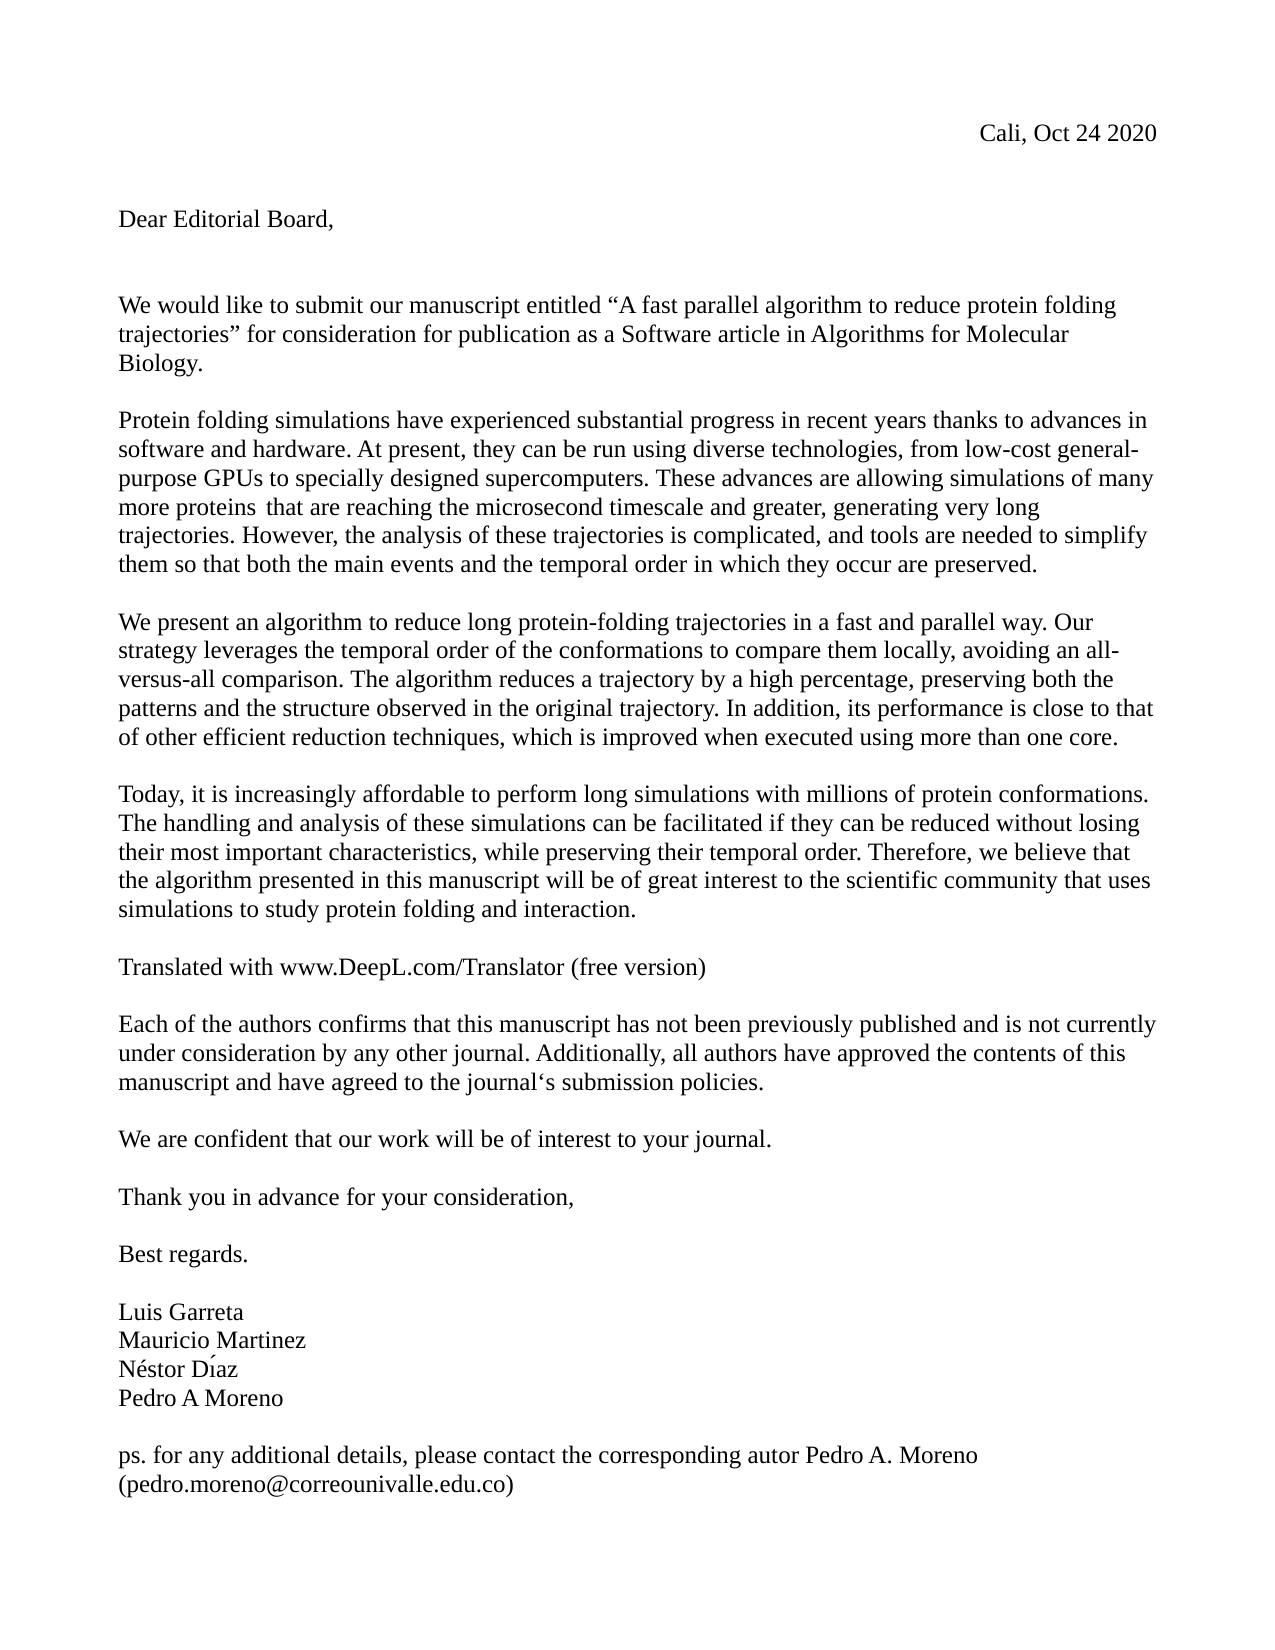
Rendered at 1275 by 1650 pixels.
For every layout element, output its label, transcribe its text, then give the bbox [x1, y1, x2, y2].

text trajectories” for consideration for publication as a Software article in Algorithms for Molecular Biology. [118, 319, 1157, 377]
text Each of the authors confirms that this manuscript has not been previously published and is not currently [118, 1009, 1157, 1038]
text Néstor Dı́az [118, 1354, 1157, 1383]
text under consideration by any other journal. Additionally, all authors have approved the contents of this manuscript and have agreed to the journal‘s submission policies. [118, 1038, 1157, 1096]
text Mauricio Martinez [118, 1326, 1157, 1354]
text ps. for any additional details, please contact the corresponding autor Pedro A. Moreno [118, 1441, 1157, 1469]
text Today, it is increasingly affordable to perform long simulations with millions of protein conformations. The handling and analysis of these simulations can be facilitated if they can be reduced without losing their most important characteristics, while preserving their temporal order. Therefore, we believe that the algorithm presented in this manuscript will be of great interest to the scientific community that uses simulations to study protein folding and interaction. [118, 779, 1157, 923]
text Luis Garreta [118, 1297, 1157, 1326]
text We present an algorithm to reduce long protein-folding trajectories in a fast and parallel way. Our strategy leverages the temporal order of the conformations to compare them locally, avoiding an all-versus-all comparison. The algorithm reduces a trajectory by a high percentage, preserving both the patterns and the structure observed in the original trajectory. In addition, its performance is close to that of other efficient reduction techniques, which is improved when executed using more than one core. [118, 607, 1157, 751]
text Thank you in advance for your consideration, [118, 1182, 1157, 1211]
text Protein folding simulations have experienced substantial progress in recent years thanks to advances in software and hardware. At present, they can be run using diverse technologies, from low-cost general-purpose GPUs to specially designed supercomputers. These advances are allowing simulations of many more proteins that are reaching the microsecond timescale and greater, generating very long trajectories. However, the analysis of these trajectories is complicated, and tools are needed to simplify them so that both the main events and the temporal order in which they occur are preserved. [118, 406, 1157, 578]
text Dear Editorial Board, [118, 204, 1157, 233]
text Translated with www.DeepL.com/Translator (free version) [118, 952, 1157, 981]
text We would like to submit our manuscript entitled “A fast parallel algorithm to reduce protein folding [118, 291, 1157, 319]
text We are confident that our work will be of interest to your journal. [118, 1124, 1157, 1153]
text (pedro.moreno@correounivalle.edu.co) [118, 1469, 1157, 1498]
text Pedro A Moreno [118, 1383, 1157, 1412]
text Cali, Oct 24 2020 [118, 118, 1157, 147]
text Best regards. [118, 1239, 1157, 1268]
